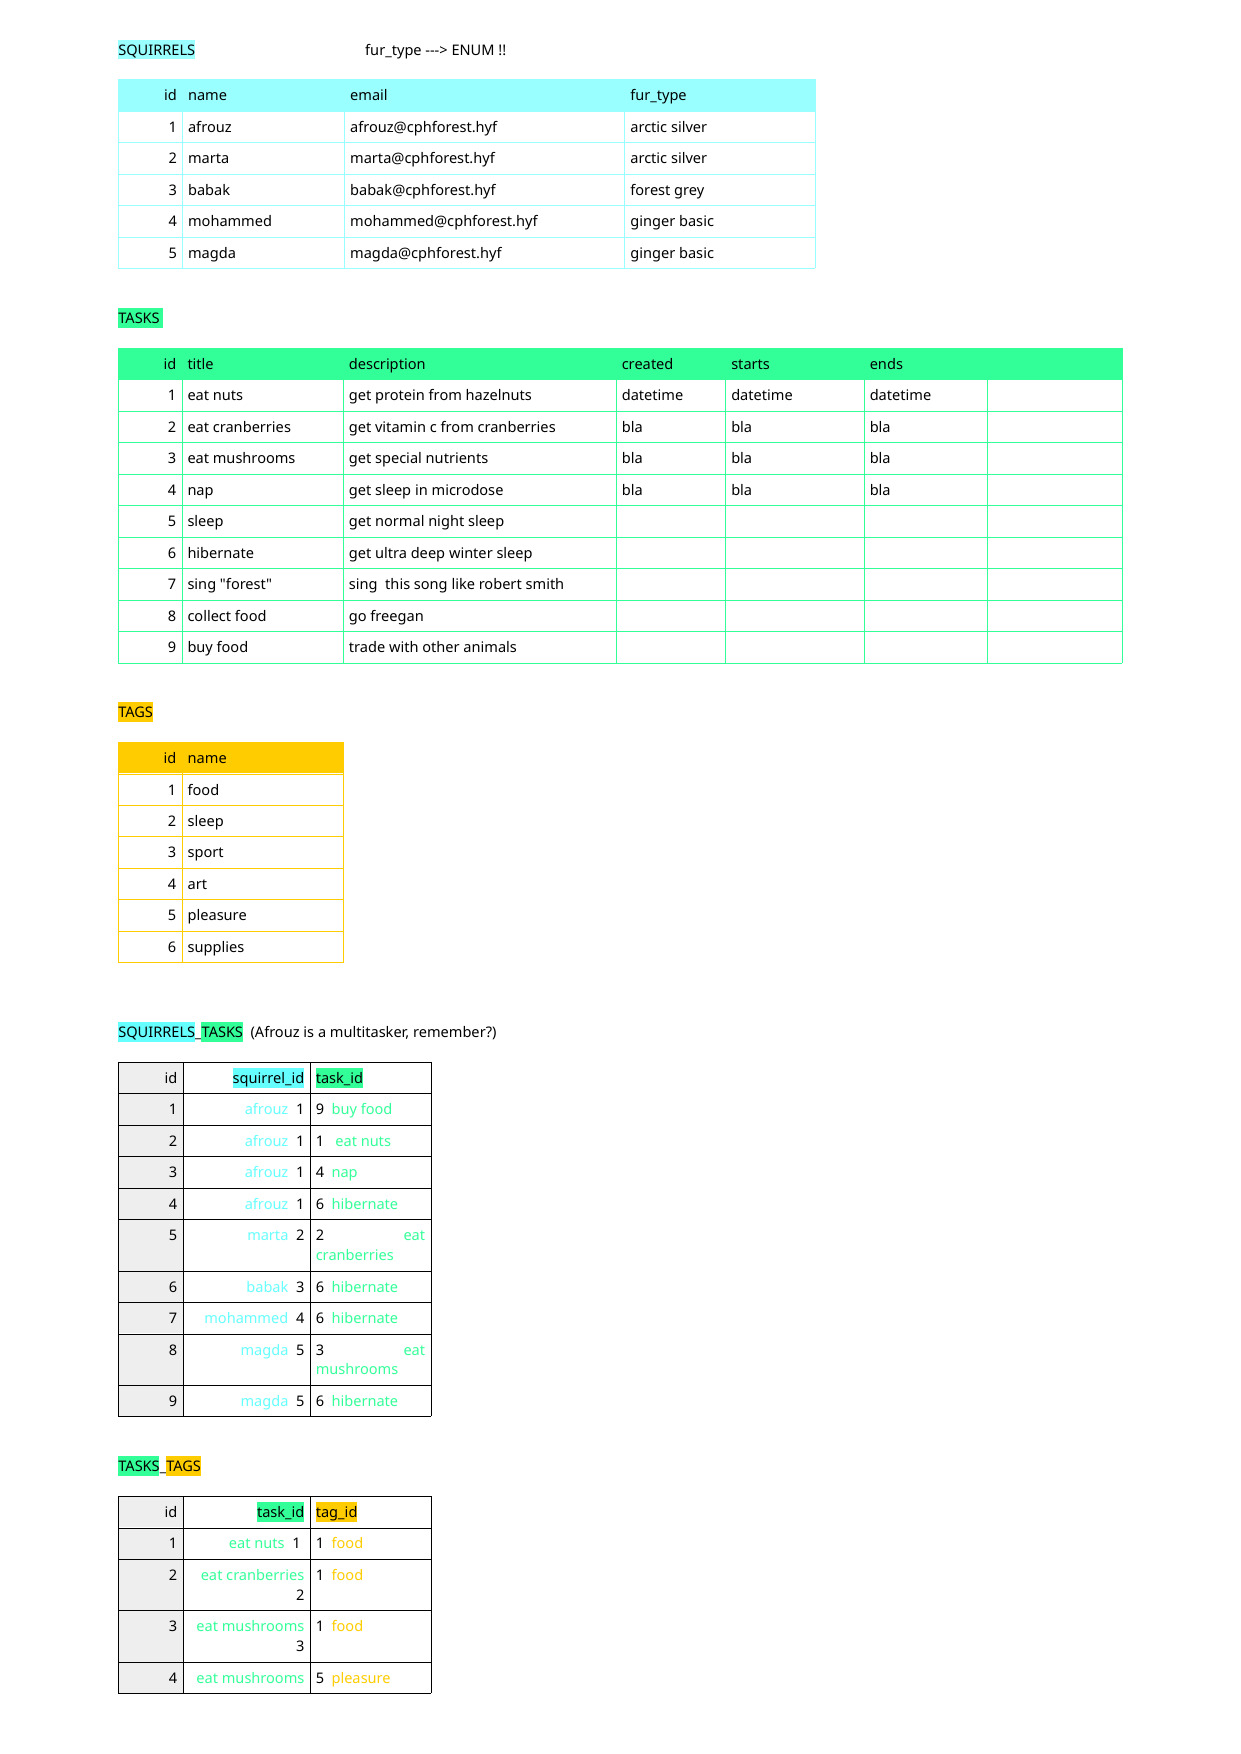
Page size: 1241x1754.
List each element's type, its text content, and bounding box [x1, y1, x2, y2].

table_cell collect food [183, 601, 343, 631]
table_cell marta 2 [184, 1220, 310, 1271]
table_cell 5 [119, 900, 182, 931]
table_cell sport [183, 837, 343, 868]
table_cell [988, 569, 1122, 599]
table_cell 1 eat nuts [311, 1126, 431, 1156]
table_cell [988, 412, 1122, 442]
table_cell [726, 632, 864, 662]
text TAGS [118, 702, 1122, 722]
table_cell afrouz [183, 112, 344, 142]
table_cell bla [726, 443, 864, 474]
table_cell datetime [617, 380, 725, 411]
table_cell [988, 632, 1122, 662]
table_cell 7 [119, 569, 182, 599]
table_cell sleep [183, 806, 343, 836]
table_cell 6 hibernate [311, 1386, 431, 1416]
table_cell bla [617, 475, 725, 505]
table_cell arctic silver [625, 112, 815, 142]
table_cell afrouz@cphforest.hyf [345, 112, 624, 142]
table_cell afrouz 1 [184, 1189, 310, 1219]
table_header tag_id [311, 1497, 431, 1527]
table_cell [865, 538, 987, 568]
table_cell 4 [119, 1663, 183, 1693]
table_cell food [183, 775, 343, 805]
table_cell 9 [119, 1386, 183, 1416]
table_cell bla [865, 475, 987, 505]
table_cell 9 [119, 632, 182, 662]
table_cell eat nuts [183, 380, 343, 411]
text TASKS [118, 308, 1122, 328]
table_cell eat mushrooms [183, 443, 343, 474]
table_header fur_type [625, 80, 815, 111]
table_cell afrouz 1 [184, 1094, 310, 1125]
table_cell [617, 601, 725, 631]
table_cell datetime [865, 380, 987, 411]
table_cell 4 [119, 475, 182, 505]
table_cell pleasure [183, 900, 343, 931]
table_header [988, 349, 1122, 379]
table_cell 4 [119, 1189, 183, 1219]
table_cell 1 food [311, 1529, 431, 1559]
table_cell eat cranberries 2 [184, 1560, 310, 1610]
table_cell [617, 569, 725, 599]
table_cell 1 [119, 1529, 183, 1559]
table_header description [344, 349, 616, 379]
table_cell afrouz 1 [184, 1126, 310, 1156]
table_cell bla [617, 443, 725, 474]
table_header title [183, 349, 343, 379]
table_cell 2 [119, 806, 182, 836]
table_cell sleep [183, 506, 343, 537]
table_cell 1 [119, 1094, 183, 1125]
table_cell get ultra deep winter sleep [344, 538, 616, 568]
table_cell [617, 506, 725, 537]
table_cell 4 nap [311, 1157, 431, 1188]
table_cell get normal night sleep [344, 506, 616, 537]
table_cell marta [183, 143, 344, 174]
table_header squirrel_id [184, 1063, 310, 1093]
table_cell [617, 632, 725, 662]
table_cell go freegan [344, 601, 616, 631]
table_cell [726, 506, 864, 537]
table_cell hibernate [183, 538, 343, 568]
table_cell 2 [119, 1126, 183, 1156]
table_cell bla [617, 412, 725, 442]
table_cell babak 3 [184, 1272, 310, 1302]
table_header name [183, 80, 344, 111]
table_cell 8 [119, 601, 182, 631]
table_cell bla [865, 443, 987, 474]
table_cell magda 5 [184, 1335, 310, 1385]
table_cell buy food [183, 632, 343, 662]
table_cell babak@cphforest.hyf [345, 175, 624, 205]
table_cell [726, 569, 864, 599]
table_cell get protein from hazelnuts [344, 380, 616, 411]
table_cell 8 [119, 1335, 183, 1385]
table_cell get special nutrients [344, 443, 616, 474]
table_cell bla [865, 412, 987, 442]
table_cell 6 hibernate [311, 1303, 431, 1333]
table_cell [726, 601, 864, 631]
table_cell 2 [119, 1560, 183, 1610]
table_header task_id [311, 1063, 431, 1093]
table_header id [119, 349, 182, 379]
table_cell [988, 380, 1122, 411]
table_cell 5 [119, 1220, 183, 1271]
table_cell get vitamin c from cranberries [344, 412, 616, 442]
text TASKS_TAGS [118, 1456, 1122, 1476]
table_cell 1 [119, 380, 182, 411]
table_cell 2 [119, 412, 182, 442]
table_cell forest grey [625, 175, 815, 205]
table_cell magda 5 [184, 1386, 310, 1416]
table_header task_id [184, 1497, 310, 1527]
table_cell 1 [119, 775, 182, 805]
table_cell supplies [183, 932, 343, 962]
table_header id [119, 1063, 183, 1093]
table_cell [988, 475, 1122, 505]
table_header name [183, 743, 343, 773]
table_cell 5 pleasure [311, 1663, 431, 1693]
table_cell [865, 569, 987, 599]
table_cell 6 [119, 538, 182, 568]
table_cell mohammed@cphforest.hyf [345, 206, 624, 237]
table_cell magda [183, 238, 344, 268]
table_header email [345, 80, 624, 111]
table_cell 1 [119, 112, 182, 142]
table_cell sing "forest" [183, 569, 343, 599]
table_cell eat nuts 1 [184, 1529, 310, 1559]
table_cell mohammed [183, 206, 344, 237]
table_cell art [183, 869, 343, 899]
table_cell [726, 538, 864, 568]
table_cell bla [726, 412, 864, 442]
table_header id [119, 80, 182, 111]
table_cell 6 hibernate [311, 1189, 431, 1219]
table_cell [865, 632, 987, 662]
table_cell 5 [119, 238, 182, 268]
table_cell [988, 601, 1122, 631]
table_cell get sleep in microdose [344, 475, 616, 505]
table_cell [617, 538, 725, 568]
table_cell [988, 538, 1122, 568]
table_cell [865, 506, 987, 537]
table_cell bla [726, 475, 864, 505]
table_cell datetime [726, 380, 864, 411]
table_header starts [726, 349, 864, 379]
table_cell [988, 443, 1122, 474]
table_cell 2 [119, 143, 182, 174]
table_cell arctic silver [625, 143, 815, 174]
table_cell 7 [119, 1303, 183, 1333]
table_header id [119, 743, 182, 773]
table_cell babak [183, 175, 344, 205]
table_cell [865, 601, 987, 631]
table_cell ginger basic [625, 238, 815, 268]
table_cell 3 [119, 443, 182, 474]
table_cell nap [183, 475, 343, 505]
table_cell 5 [119, 506, 182, 537]
table_cell mohammed 4 [184, 1303, 310, 1333]
table_cell [988, 506, 1122, 537]
table_cell 3 [119, 1157, 183, 1188]
table_header created [617, 349, 725, 379]
table_cell 3 eat mushrooms [311, 1335, 431, 1385]
table_cell 3 [119, 175, 182, 205]
table_cell eat cranberries [183, 412, 343, 442]
table_cell 1 food [311, 1611, 431, 1662]
table_cell magda@cphforest.hyf [345, 238, 624, 268]
table_header id [119, 1497, 183, 1527]
table_cell 4 [119, 206, 182, 237]
table_cell 6 [119, 932, 182, 962]
table_cell trade with other animals [344, 632, 616, 662]
table_cell 4 [119, 869, 182, 899]
table_cell 3 [119, 837, 182, 868]
table_cell marta@cphforest.hyf [345, 143, 624, 174]
text SQUIRRELS fur_type ---> ENUM !! [118, 39, 1122, 59]
text SQUIRRELS_TASKS (Afrouz is a multitasker, remember?) [118, 1022, 1122, 1042]
table_cell 3 [119, 1611, 183, 1662]
table_cell eat mushrooms [184, 1663, 310, 1693]
table_cell 9 buy food [311, 1094, 431, 1125]
table_cell 6 [119, 1272, 183, 1302]
table_cell sing this song like robert smith [344, 569, 616, 599]
table_cell eat mushrooms 3 [184, 1611, 310, 1662]
table_cell 2 eat cranberries [311, 1220, 431, 1271]
table_cell ginger basic [625, 206, 815, 237]
table_cell afrouz 1 [184, 1157, 310, 1188]
table_cell 1 food [311, 1560, 431, 1610]
table_cell 6 hibernate [311, 1272, 431, 1302]
table_header ends [865, 349, 987, 379]
